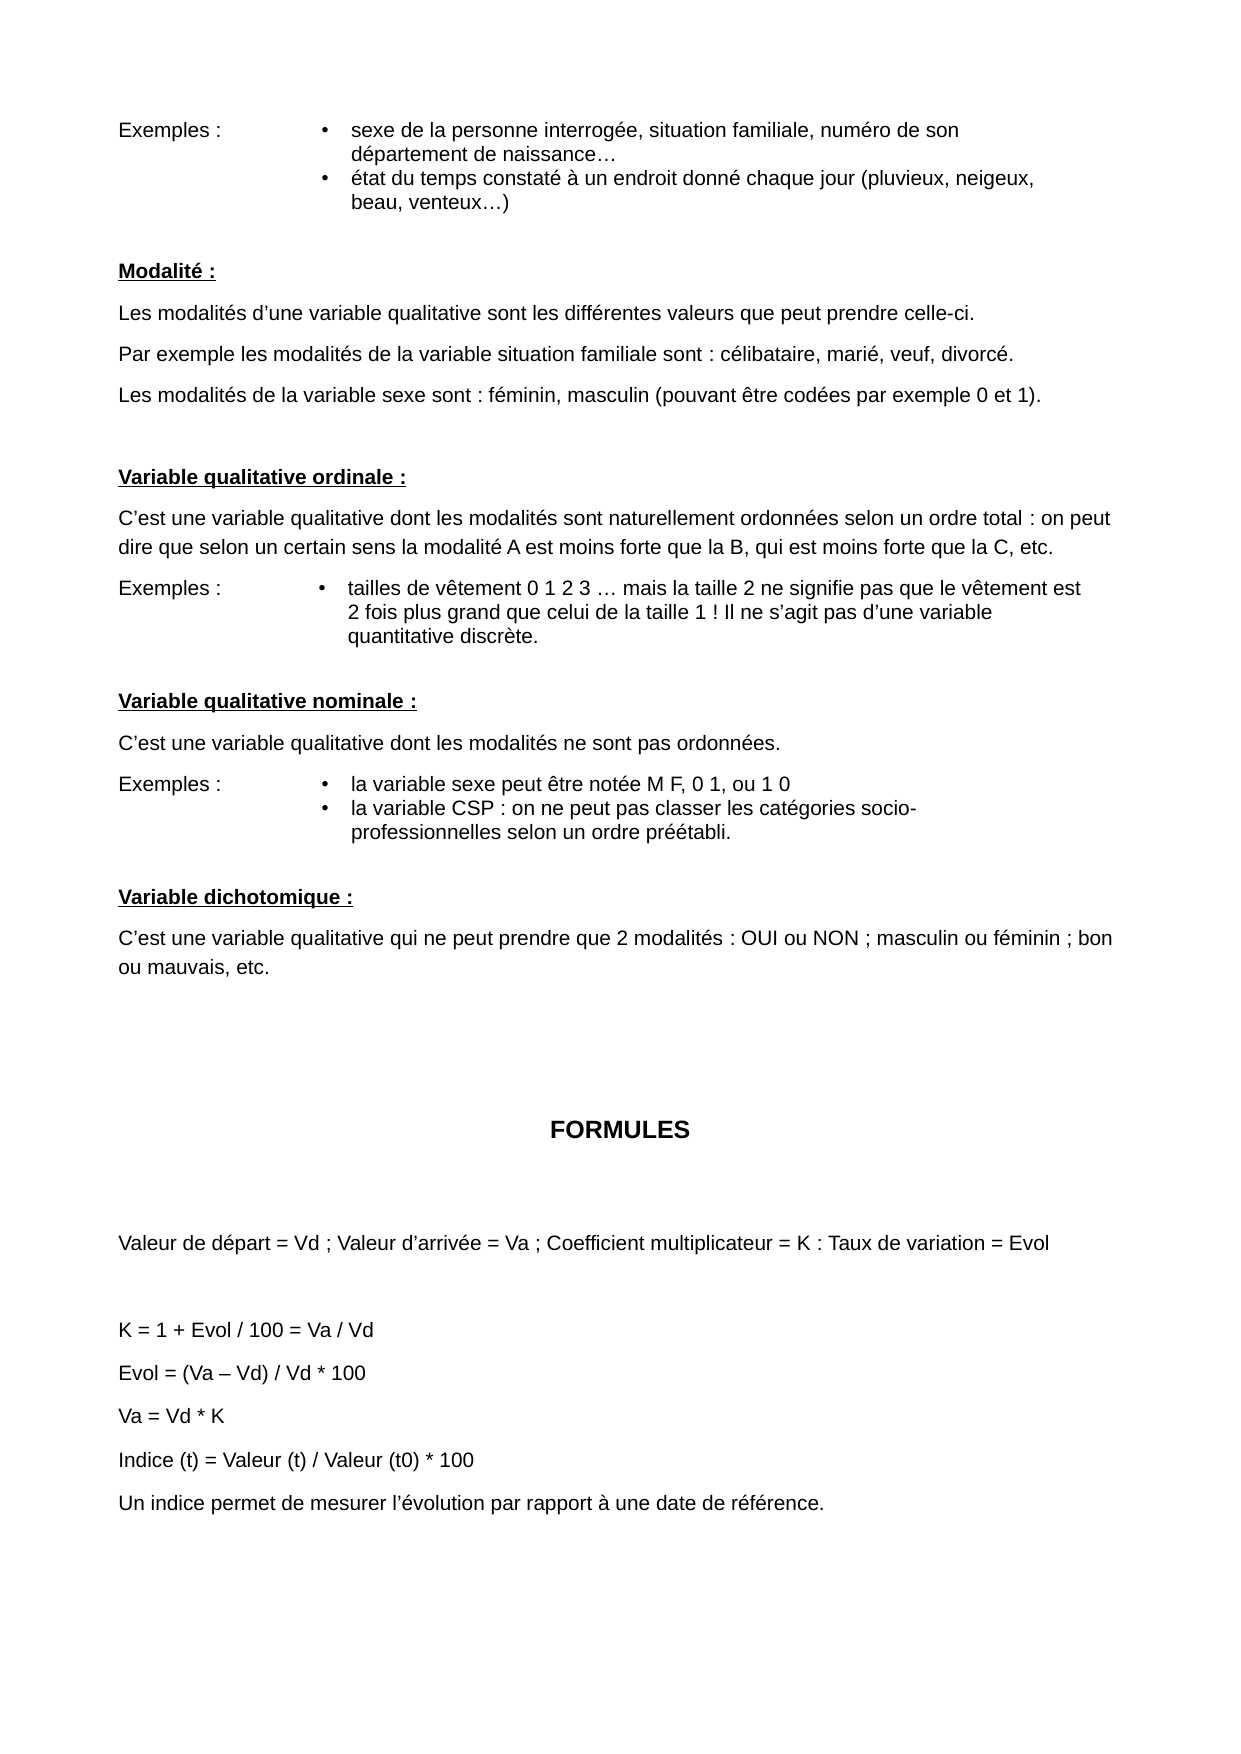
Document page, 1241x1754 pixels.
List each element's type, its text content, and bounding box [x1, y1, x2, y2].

text Evol = (Va – Vd) / Vd * 100 [118, 1361, 1122, 1385]
text Un indice permet de mesurer l’évolution par rapport à une date de référence. [118, 1491, 1122, 1515]
text Variable qualitative nominale : [118, 689, 1122, 713]
text Par exemple les modalités de la variable situation familiale sont : célibataire, marié, veuf, divorcé. [118, 342, 1122, 366]
table_header tailles de vêtement 0 1 2 3 … mais la taille 2 ne signifie pas que le vêtement est 2 fois plus grand que celui de la taille 1 ! Il ne s’agit pas d’une variable quantitative discrète. [274, 576, 1088, 648]
text Variable dichotomique : [118, 885, 1122, 909]
text Va = Vd * K [118, 1404, 1122, 1428]
text Les modalités de la variable sexe sont : féminin, masculin (pouvant être codées par exemple 0 et 1). [118, 383, 1122, 407]
text FORMULES [118, 1116, 1122, 1144]
text Variable qualitative ordinale : [118, 465, 1122, 489]
table_header Exemples : [118, 771, 277, 843]
table_header la variable sexe peut être notée M F, 0 1, ou 1 0 la variable CSP : on ne peut pas classer les catégories socio- professionnelles selon un ordre préétabli. [277, 771, 1040, 843]
text Indice (t) = Valeur (t) / Valeur (t0) * 100 [118, 1448, 1122, 1472]
text C’est une variable qualitative dont les modalités sont naturellement ordonnées selon un ordre total : on peut dire que selon un certain sens la modalité A est moins forte que la B, qui est moins forte que la C, etc. [118, 506, 1122, 559]
table_header sexe de la personne interrogée, situation familiale, numéro de son département de naissance… état du temps constaté à un endroit donné chaque jour (pluvieux, neigeux, beau, venteux…) [277, 118, 1040, 218]
text Valeur de départ = Vd ; Valeur d’arrivée = Va ; Coefficient multiplicateur = K : Taux de variation = Evol [118, 1231, 1122, 1255]
text Les modalités d’une variable qualitative sont les différentes valeurs que peut prendre celle-ci. [118, 300, 1122, 324]
table_header Exemples : [118, 576, 274, 648]
text K = 1 + Evol / 100 = Va / Vd [118, 1318, 1122, 1342]
text C’est une variable qualitative qui ne peut prendre que 2 modalités : OUI ou NON ; masculin ou féminin ; bon ou mauvais, etc. [118, 926, 1122, 978]
table_header Exemples : [118, 118, 277, 218]
text C’est une variable qualitative dont les modalités ne sont pas ordonnées. [118, 730, 1122, 754]
text Modalité : [118, 259, 1122, 283]
